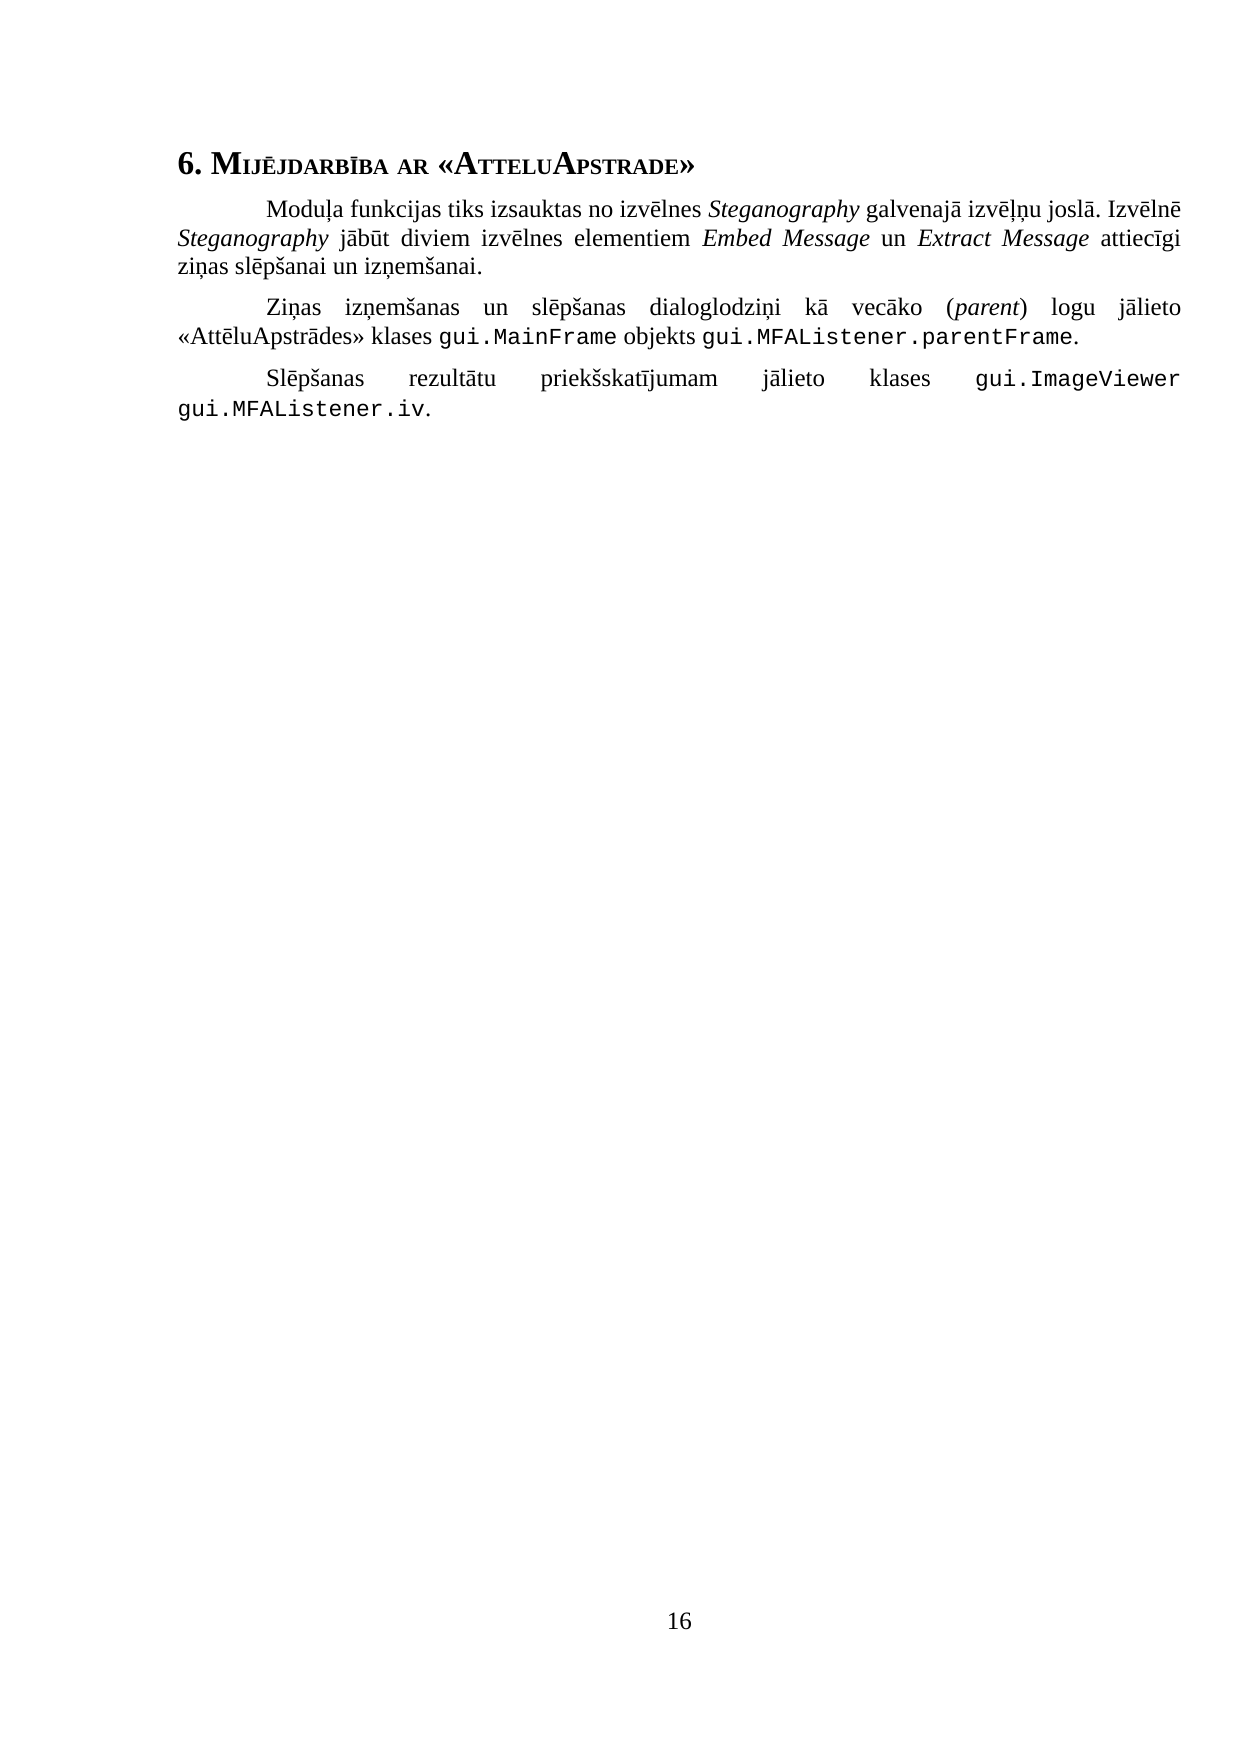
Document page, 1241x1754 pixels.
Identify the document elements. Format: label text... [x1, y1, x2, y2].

text Slēpšanas rezultātu priekšskatījumam jālieto klases gui.ImageViewer gui.MFAListener.iv. [177, 363, 1181, 423]
text Ziņas izņemšanas un slēpšanas dialoglodziņi kā vecāko (parent) logu jālieto «AttēluApstrādes» klases gui.MainFrame objekts gui.MFAListener.parentFrame. [177, 292, 1181, 351]
subtitle Mijējdarbība ar «AtteluApstrade» [177, 143, 1181, 181]
text Moduļa funkcijas tiks izsauktas no izvēlnes Steganography galvenajā izvēļņu joslā. Izvēlnē Steganography jābūt diviem izvēlnes elementiem Embed Message un Extract Message attiecīgi ziņas slēpšanai un izņemšanai. [177, 194, 1181, 280]
